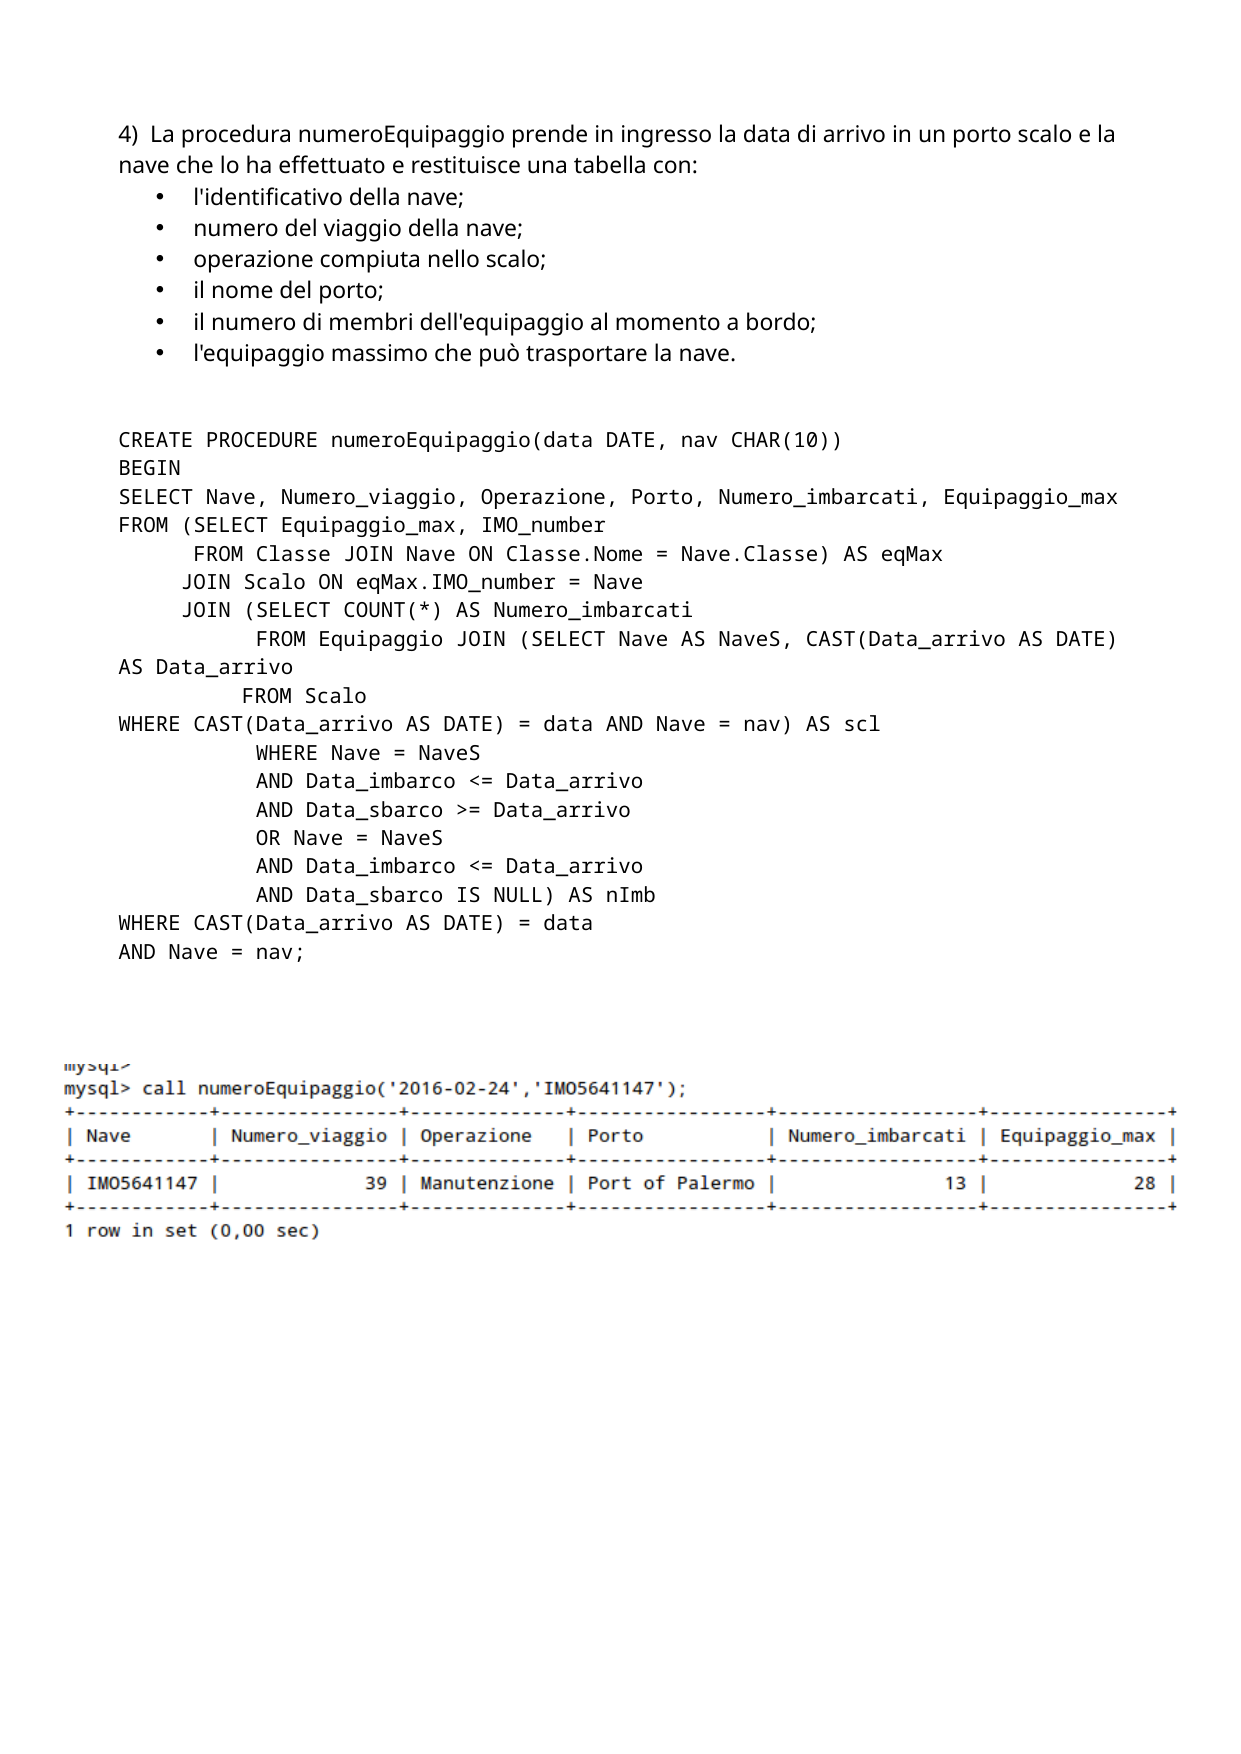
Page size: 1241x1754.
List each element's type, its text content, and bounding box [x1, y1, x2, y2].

text SELECT Nave, Numero_viaggio, Operazione, Porto, Numero_imbarcati, Equipaggio_max [118, 482, 1122, 510]
text WHERE Nave = NaveS [118, 738, 1122, 766]
text AND Data_imbarco <= Data_arrivo [118, 766, 1122, 795]
text OR Nave = NaveS [118, 823, 1122, 852]
text FROM Classe JOIN Nave ON Classe.Nome = Nave.Classe) AS eqMax [118, 539, 1122, 567]
list il nome del porto; [156, 274, 1122, 306]
text 4) La procedura numeroEquipaggio prende in ingresso la data di arrivo in un porto scalo e la nave che lo ha effettuato e restituisce una tabella con: [118, 118, 1122, 181]
text AND Data_imbarco <= Data_arrivo [118, 852, 1122, 880]
text AND Data_sbarco >= Data_arrivo [118, 795, 1122, 823]
text JOIN Scalo ON eqMax.IMO_number = Nave [118, 567, 1122, 596]
list l'equipaggio massimo che può trasportare la nave. [156, 337, 1122, 368]
text WHERE CAST(Data_arrivo AS DATE) = data [118, 908, 1122, 937]
text FROM Equipaggio JOIN (SELECT Nave AS NaveS, CAST(Data_arrivo AS DATE) AS Data_arrivo [118, 624, 1122, 681]
text BEGIN [118, 453, 1122, 482]
text AND Nave = nav; [118, 937, 1122, 965]
text FROM Scalo [118, 681, 1122, 709]
text FROM (SELECT Equipaggio_max, IMO_number [118, 510, 1122, 539]
text WHERE CAST(Data_arrivo AS DATE) = data AND Nave = nav) AS scl [118, 709, 1122, 738]
list operazione compiuta nello scalo; [156, 243, 1122, 274]
list il numero di membri dell'equipaggio al momento a bordo; [156, 306, 1122, 337]
text CREATE PROCEDURE numeroEquipaggio(data DATE, nav CHAR(10)) [118, 425, 1122, 453]
picture [63, 1064, 1177, 1255]
text JOIN (SELECT COUNT(*) AS Numero_imbarcati [118, 596, 1122, 624]
text AND Data_sbarco IS NULL) AS nImb [118, 880, 1122, 908]
list numero del viaggio della nave; [156, 212, 1122, 243]
list l'identificativo della nave; [156, 181, 1122, 212]
